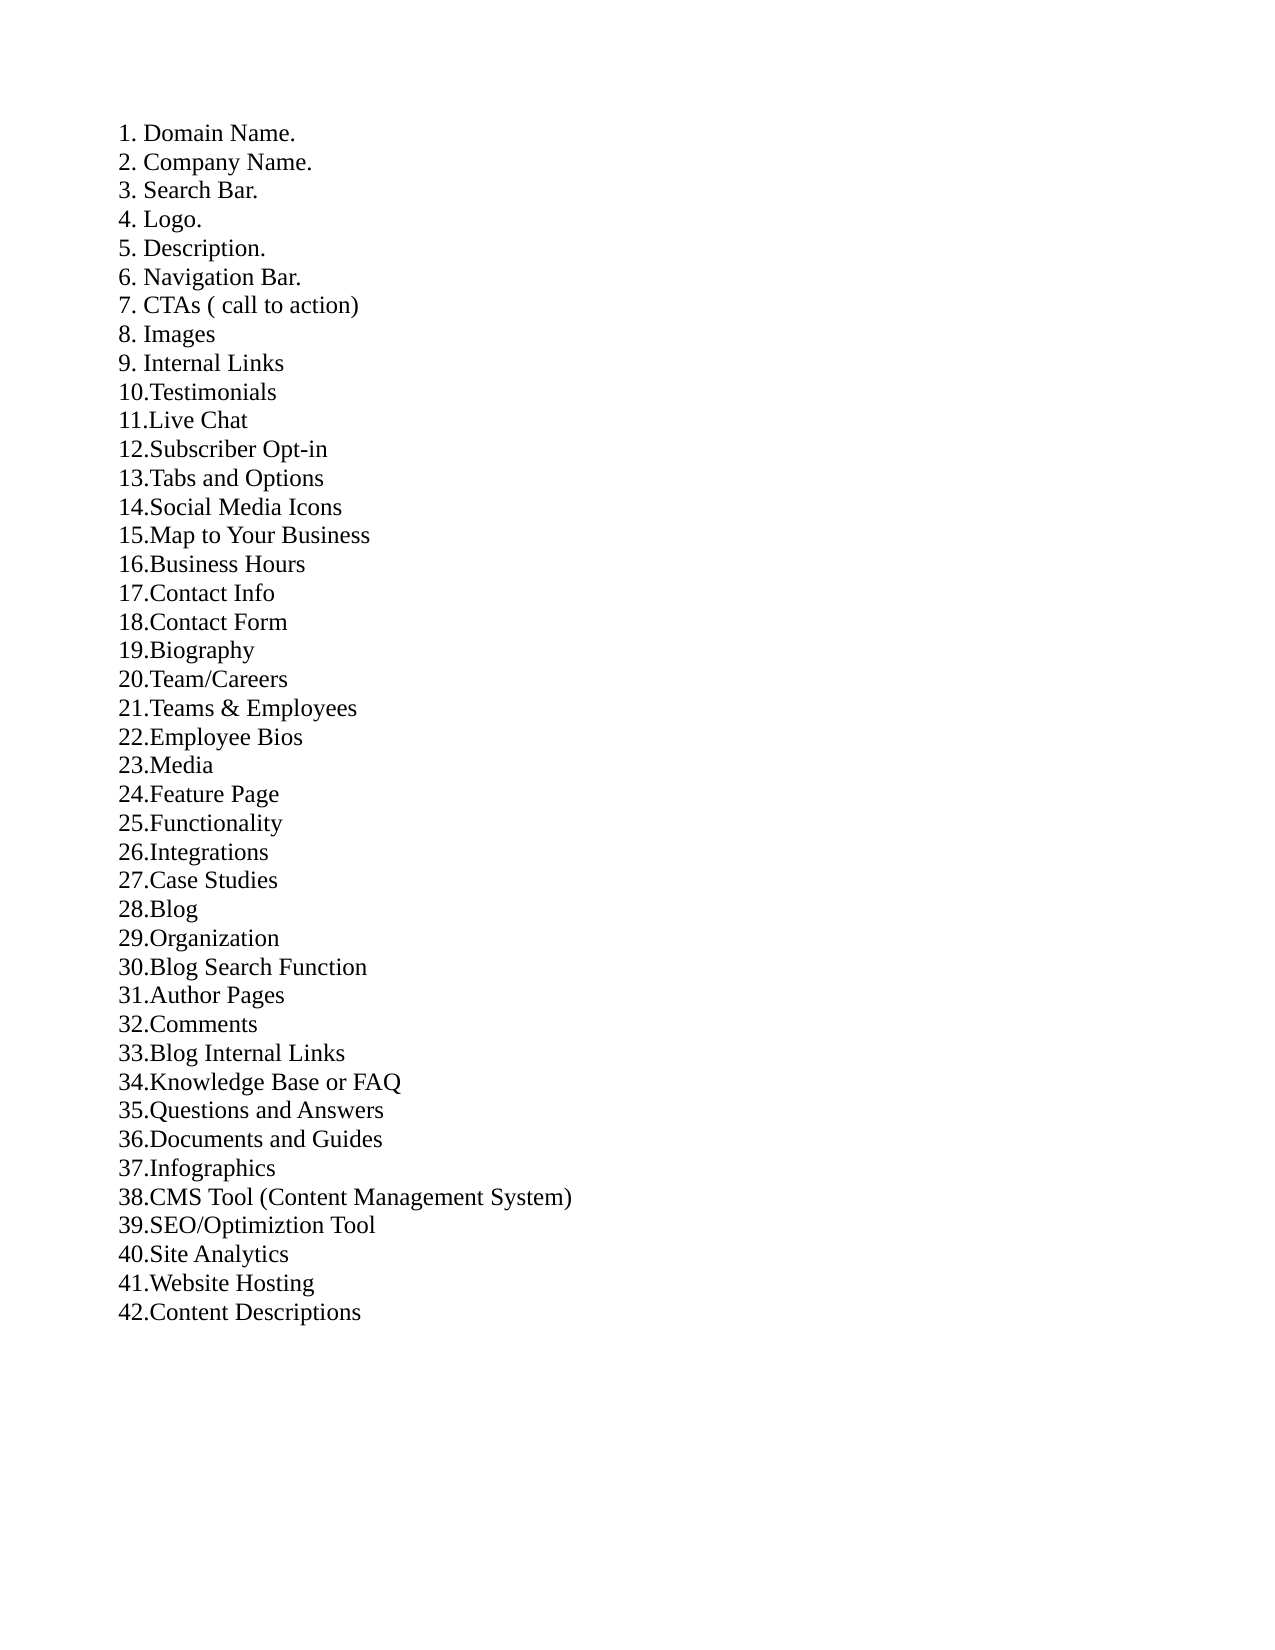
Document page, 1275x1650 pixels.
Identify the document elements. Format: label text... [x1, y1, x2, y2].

text 14.Social Media Icons [118, 492, 1157, 521]
text 25.Functionality [118, 808, 1157, 837]
text 1. Domain Name. [118, 118, 1157, 147]
text 26.Integrations [118, 837, 1157, 866]
text 31.Author Pages [118, 981, 1157, 1009]
text 8. Images [118, 319, 1157, 348]
text 34.Knowledge Base or FAQ [118, 1067, 1157, 1096]
text 16.Business Hours [118, 549, 1157, 578]
text 29.Organization [118, 923, 1157, 952]
text 22.Employee Bios [118, 722, 1157, 751]
text 32.Comments [118, 1009, 1157, 1038]
text 7. CTAs ( call to action) [118, 291, 1157, 319]
text 12.Subscriber Opt-in [118, 434, 1157, 463]
text 9. Internal Links [118, 348, 1157, 377]
text 6. Navigation Bar. [118, 262, 1157, 291]
text 24.Feature Page [118, 779, 1157, 808]
text 33.Blog Internal Links [118, 1038, 1157, 1067]
text 4. Logo. [118, 204, 1157, 233]
text 11.Live Chat [118, 406, 1157, 434]
text 5. Description. [118, 233, 1157, 262]
text 41.Website Hosting [118, 1268, 1157, 1297]
text 30.Blog Search Function [118, 952, 1157, 981]
text 36.Documents and Guides [118, 1124, 1157, 1153]
text 15.Map to Your Business [118, 521, 1157, 549]
text 18.Contact Form [118, 607, 1157, 636]
text 20.Team/Careers [118, 664, 1157, 693]
text 21.Teams & Employees [118, 693, 1157, 722]
text 37.Infographics [118, 1153, 1157, 1182]
text 40.Site Analytics [118, 1239, 1157, 1268]
text 27.Case Studies [118, 866, 1157, 894]
text 28.Blog [118, 894, 1157, 923]
text 13.Tabs and Options [118, 463, 1157, 492]
text 10.Testimonials [118, 377, 1157, 406]
text 19.Biography [118, 636, 1157, 664]
text 2. Company Name. [118, 147, 1157, 176]
text 3. Search Bar. [118, 176, 1157, 204]
text 35.Questions and Answers [118, 1096, 1157, 1124]
text 23.Media [118, 751, 1157, 779]
text 17.Contact Info [118, 578, 1157, 607]
text 38.CMS Tool (Content Management System) [118, 1182, 1157, 1211]
text 42.Content Descriptions [118, 1297, 1157, 1326]
text 39.SEO/Optimiztion Tool [118, 1211, 1157, 1239]
